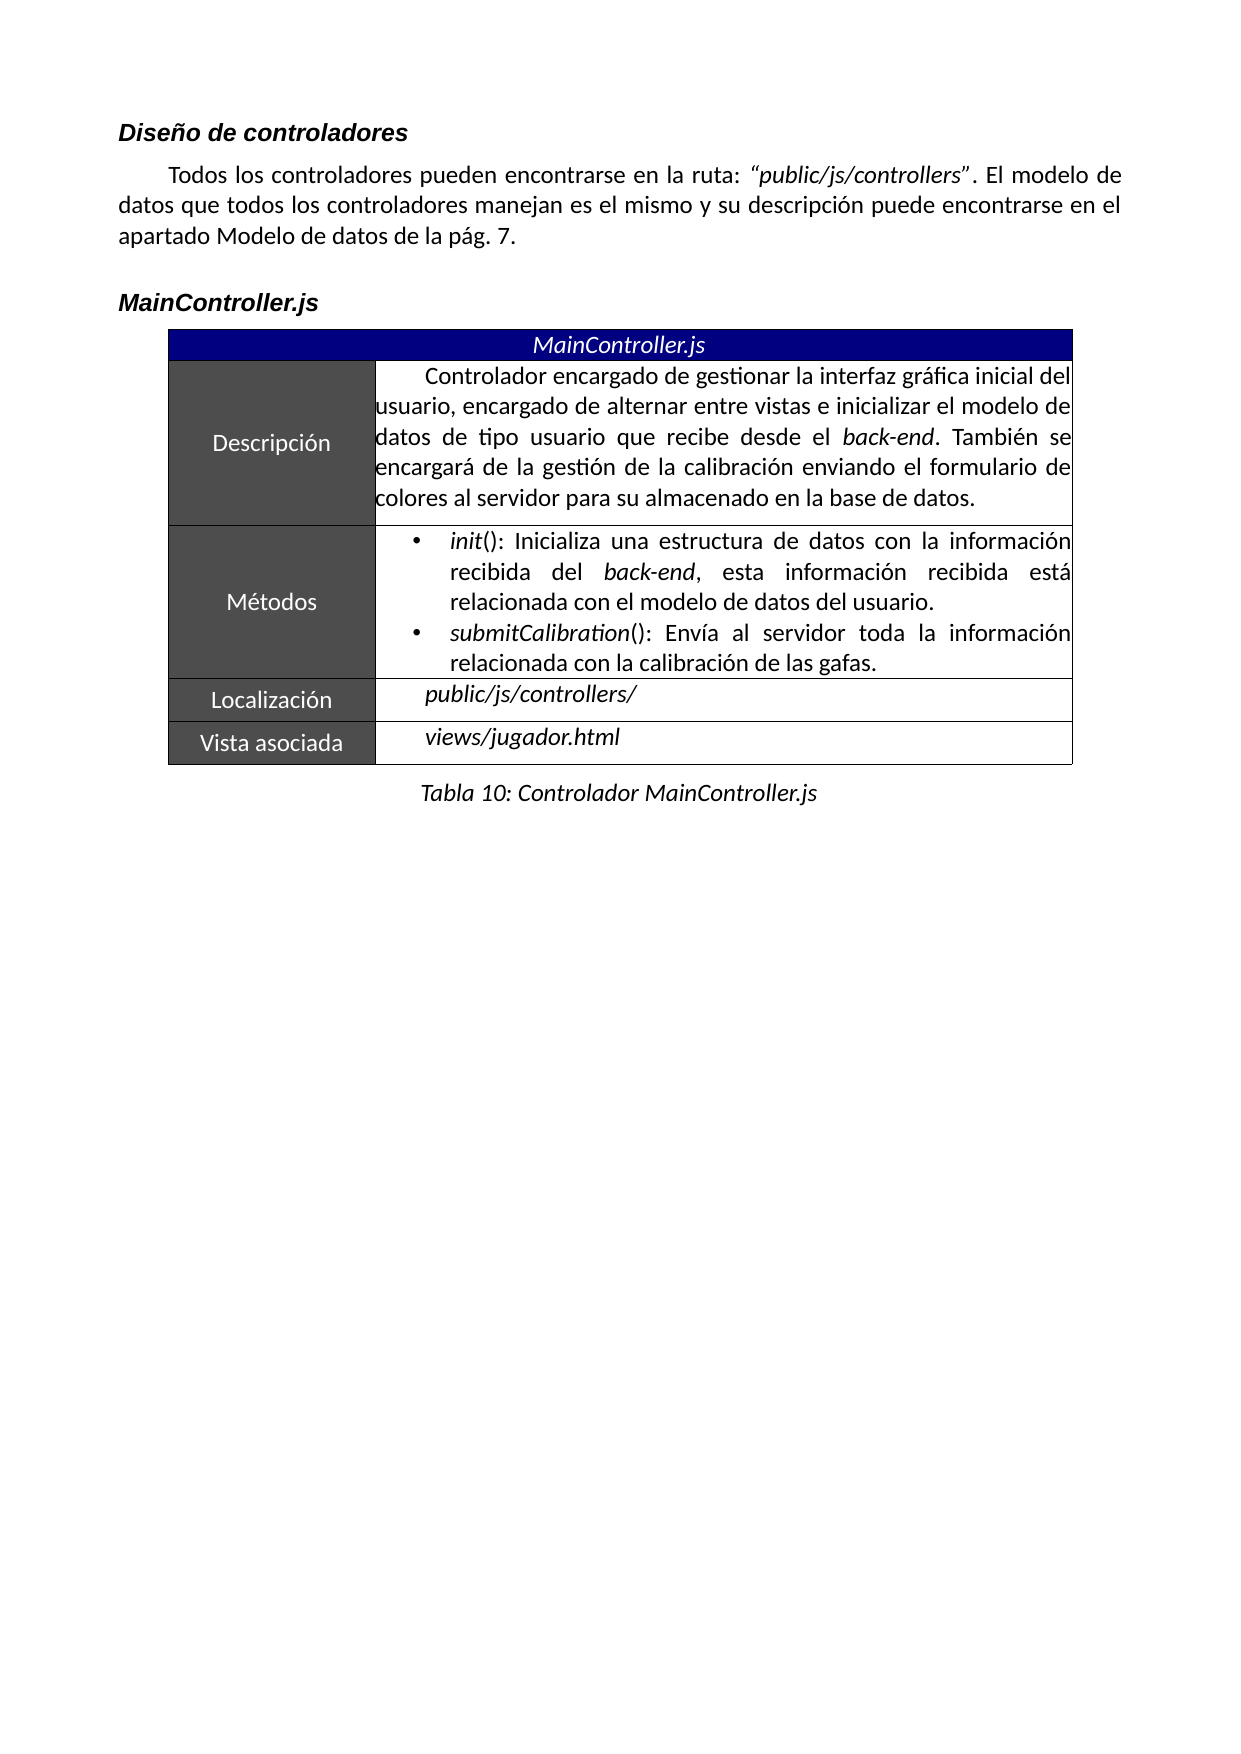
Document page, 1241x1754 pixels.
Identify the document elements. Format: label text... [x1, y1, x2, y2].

table_cell Descripción [169, 361, 375, 525]
text Tabla 10: Controlador MainController.js [118, 777, 1122, 807]
table_cell views/jugador.html [376, 722, 1072, 764]
table_cell public/js/controllers/ [376, 679, 1072, 721]
table_header MainController.js [169, 330, 1072, 360]
table_cell Métodos [169, 526, 375, 678]
subtitle MainController.js [118, 288, 1122, 317]
table_cell init(): Inicializa una estructura de datos con la información recibida del back-end, esta información recibida está relacionada con el modelo de datos del usuario. submitCalibration(): Envía al servidor toda la información relacionada con la calibración de las gafas. [376, 526, 1072, 678]
table_cell Vista asociada [169, 722, 375, 764]
table_cell Localización [169, 679, 375, 721]
subtitle Diseño de controladores [118, 118, 1122, 147]
text Todos los controladores pueden encontrarse en la ruta: “public/js/controllers”. El modelo de datos que todos los controladores manejan es el mismo y su descripción puede encontrarse en el apartado Modelo de datos de la pág. 7. [118, 159, 1122, 251]
table_cell Controlador encargado de gestionar la interfaz gráfica inicial del usuario, encargado de alternar entre vistas e inicializar el modelo de datos de tipo usuario que recibe desde el back-end. También se encargará de la gestión de la calibración enviando el formulario de colores al servidor para su almacenado en la base de datos. [376, 361, 1072, 525]
